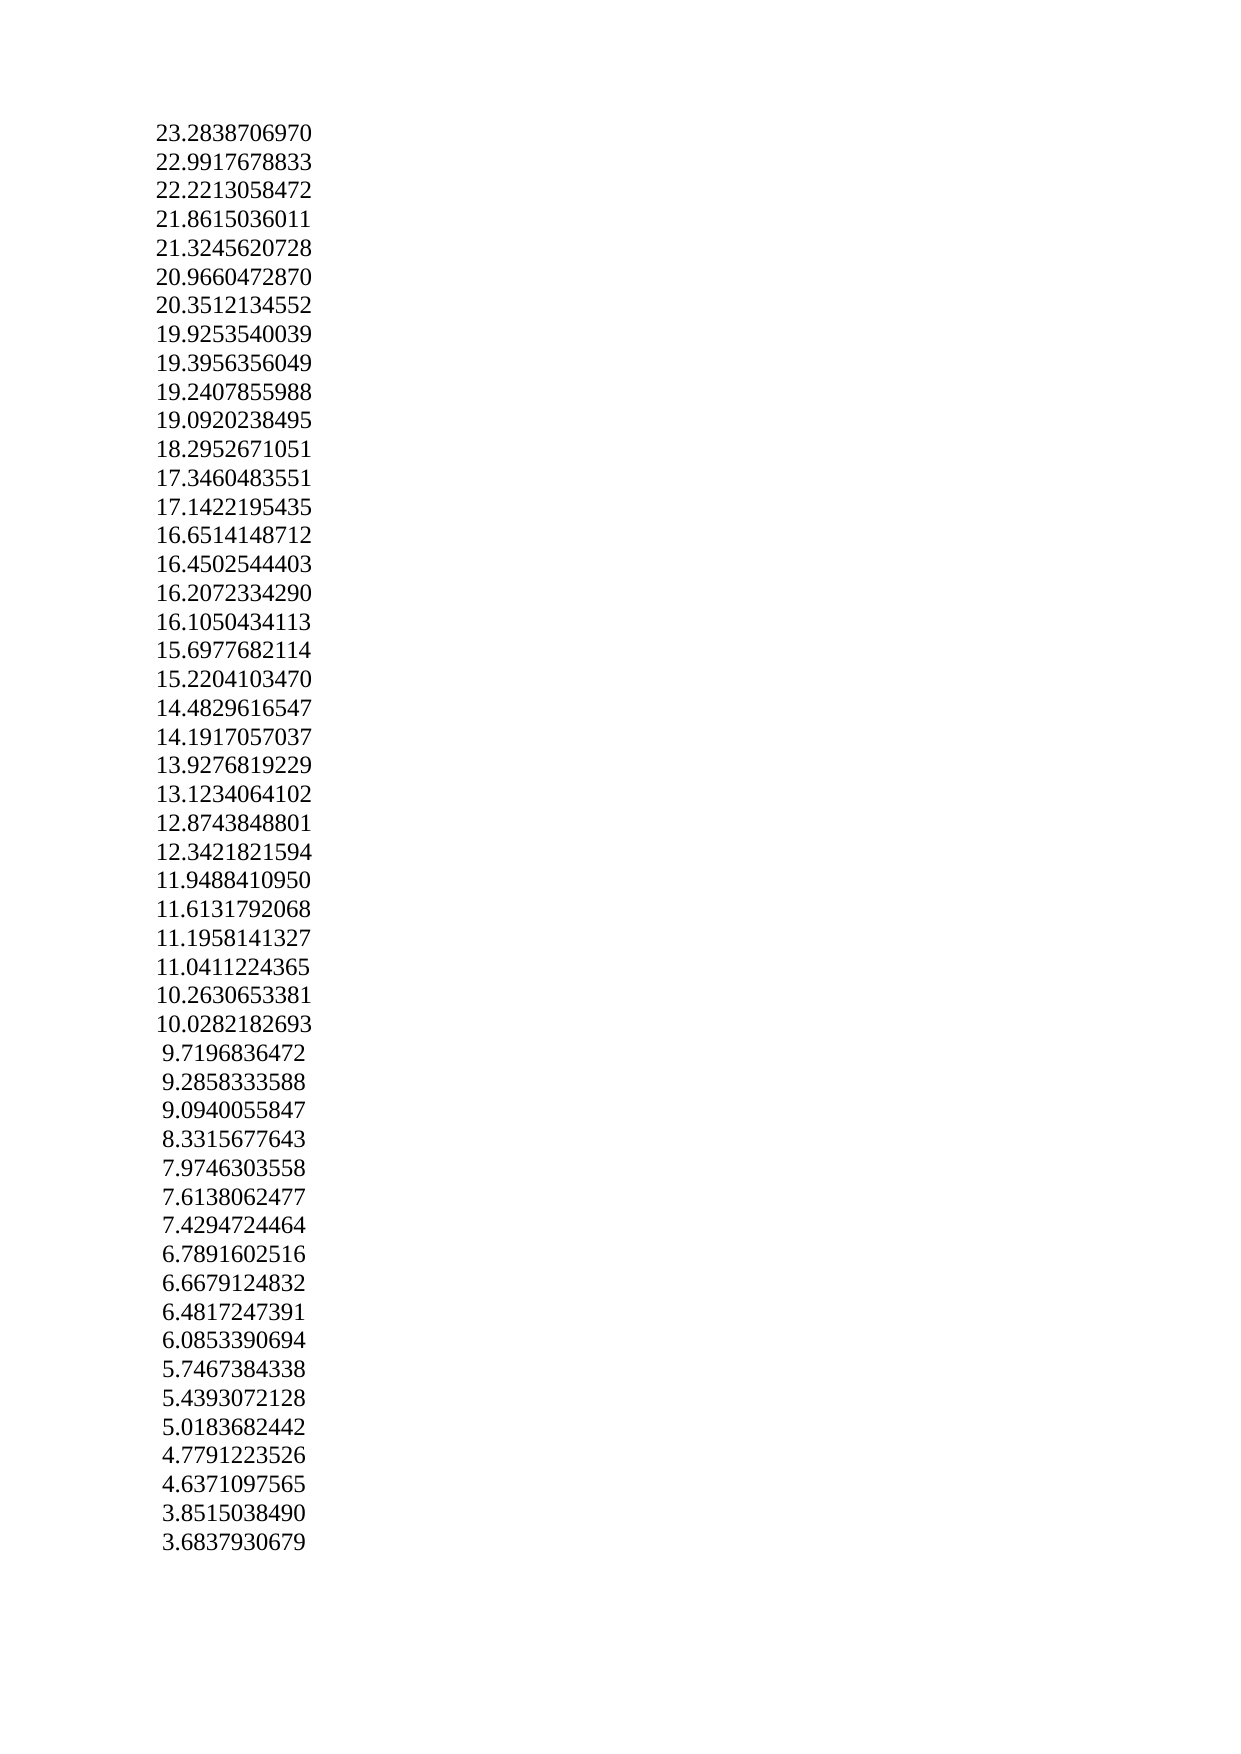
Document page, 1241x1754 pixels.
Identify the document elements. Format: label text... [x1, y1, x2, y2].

text 9.2858333588 [118, 1067, 1122, 1096]
text 10.2630653381 [118, 981, 1122, 1009]
text 22.9917678833 [118, 147, 1122, 176]
text 19.3956356049 [118, 348, 1122, 377]
text 9.0940055847 [118, 1096, 1122, 1124]
text 5.0183682442 [118, 1412, 1122, 1441]
text 19.0920238495 [118, 406, 1122, 434]
text 13.9276819229 [118, 751, 1122, 779]
text 3.8515038490 [118, 1498, 1122, 1527]
text 16.4502544403 [118, 549, 1122, 578]
text 15.6977682114 [118, 636, 1122, 664]
text 21.3245620728 [118, 233, 1122, 262]
text 14.4829616547 [118, 693, 1122, 722]
text 11.0411224365 [118, 952, 1122, 981]
text 16.2072334290 [118, 578, 1122, 607]
text 22.2213058472 [118, 176, 1122, 204]
text 6.7891602516 [118, 1239, 1122, 1268]
text 16.1050434113 [118, 607, 1122, 636]
text 16.6514148712 [118, 521, 1122, 549]
text 8.3315677643 [118, 1124, 1122, 1153]
text 4.7791223526 [118, 1441, 1122, 1469]
text 10.0282182693 [118, 1009, 1122, 1038]
text 13.1234064102 [118, 779, 1122, 808]
text 5.7467384338 [118, 1354, 1122, 1383]
text 11.1958141327 [118, 923, 1122, 952]
text 11.6131792068 [118, 894, 1122, 923]
text 20.9660472870 [118, 262, 1122, 291]
text 3.6837930679 [118, 1527, 1122, 1556]
text 7.4294724464 [118, 1211, 1122, 1239]
text 11.9488410950 [118, 866, 1122, 894]
text 18.2952671051 [118, 434, 1122, 463]
text 6.6679124832 [118, 1268, 1122, 1297]
text 19.2407855988 [118, 377, 1122, 406]
text 12.8743848801 [118, 808, 1122, 837]
text 17.1422195435 [118, 492, 1122, 521]
text 4.6371097565 [118, 1469, 1122, 1498]
text 7.9746303558 [118, 1153, 1122, 1182]
text 23.2838706970 [118, 118, 1122, 147]
text 6.4817247391 [118, 1297, 1122, 1326]
text 21.8615036011 [118, 204, 1122, 233]
text 9.7196836472 [118, 1038, 1122, 1067]
text 17.3460483551 [118, 463, 1122, 492]
text 12.3421821594 [118, 837, 1122, 866]
text 15.2204103470 [118, 664, 1122, 693]
text 5.4393072128 [118, 1383, 1122, 1412]
text 7.6138062477 [118, 1182, 1122, 1211]
text 6.0853390694 [118, 1326, 1122, 1354]
text 19.9253540039 [118, 319, 1122, 348]
text 14.1917057037 [118, 722, 1122, 751]
text 20.3512134552 [118, 291, 1122, 319]
